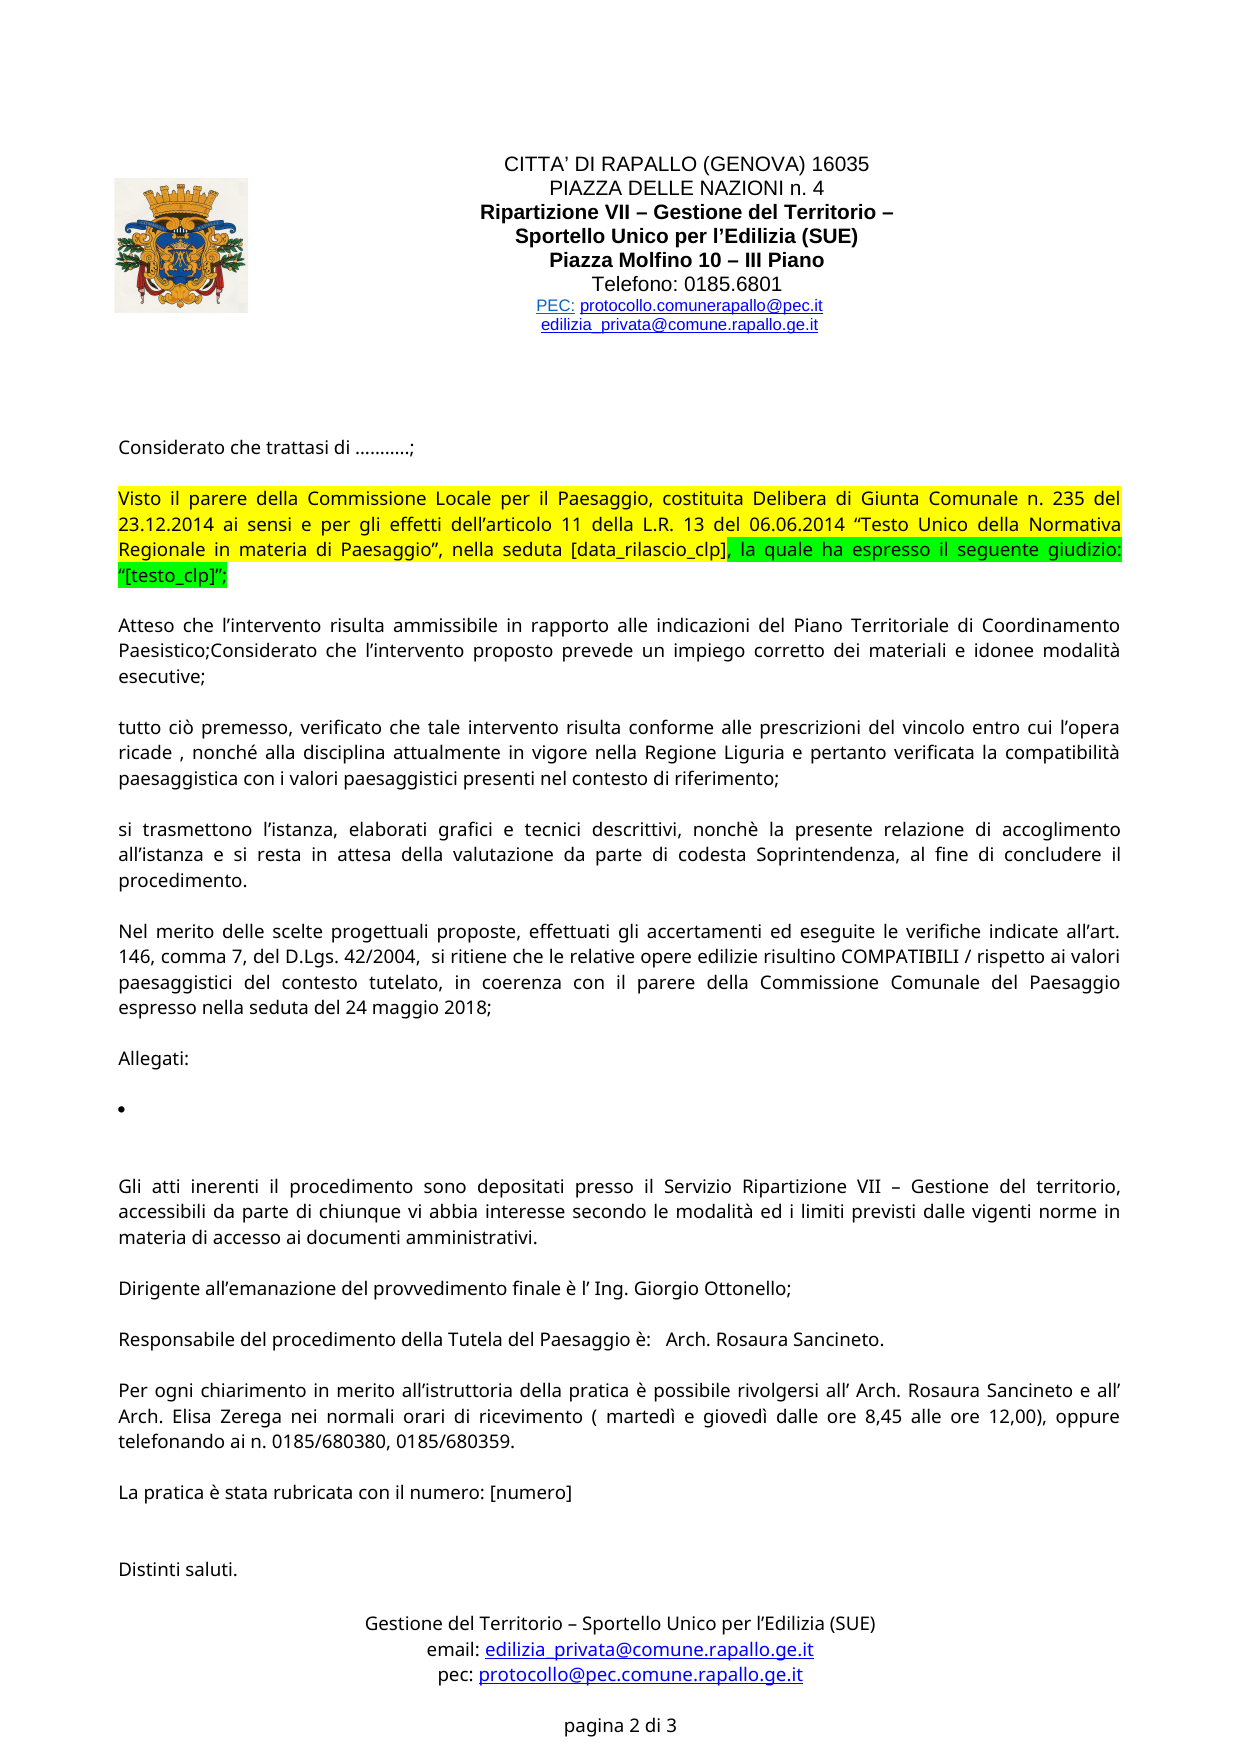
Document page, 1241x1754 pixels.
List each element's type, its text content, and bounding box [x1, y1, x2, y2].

picture [114, 178, 249, 313]
text si trasmettono l’istanza, elaborati grafici e tecnici descrittivi, nonchè la presente relazione di accoglimento all’istanza e si resta in attesa della valutazione da parte di codesta Soprintendenza, al fine di concludere il procedimento. [118, 816, 1122, 893]
text Per ogni chiarimento in merito all’istruttoria della pratica è possibile rivolgersi all’ Arch. Rosaura Sancineto e all’ Arch. Elisa Zerega nei normali orari di ricevimento ( martedì e giovedì dalle ore 8,45 alle ore 12,00), oppure telefonando ai n. 0185/680380, 0185/680359. [118, 1377, 1122, 1454]
text Dirigente all’emanazione del provvedimento finale è l’ Ing. Giorgio Ottonello; [118, 1275, 1122, 1301]
text Considerato che trattasi di ………..; [118, 435, 1122, 460]
text tutto ciò premesso, verificato che tale intervento risulta conforme alle prescrizioni del vincolo entro cui l’opera ricade , nonché alla disciplina attualmente in vigore nella Regione Liguria e pertanto verificata la compatibilità paesaggistica con i valori paesaggistici presenti nel contesto di riferimento; [118, 714, 1122, 791]
text Allegati: [118, 1046, 1122, 1071]
text La pratica è stata rubricata con il numero: [numero] [118, 1479, 1122, 1505]
text Nel merito delle scelte progettuali proposte, effettuati gli accertamenti ed eseguite le verifiche indicate all’art. 146, comma 7, del D.Lgs. 42/2004, si ritiene che le relative opere edilizie risultino COMPATIBILI / rispetto ai valori paesaggistici del contesto tutelato, in coerenza con il parere della Commissione Comunale del Paesaggio espresso nella seduta del 24 maggio 2018; [118, 918, 1122, 1020]
text Distinti saluti. [118, 1556, 1122, 1582]
text Gli atti inerenti il procedimento sono depositati presso il Servizio Ripartizione VII – Gestione del territorio, accessibili da parte di chiunque vi abbia interesse secondo le modalità ed i limiti previsti dalle vigenti norme in materia di accesso ai documenti amministrativi. [118, 1173, 1122, 1250]
text Visto il parere della Commissione Locale per il Paesaggio, costituita Delibera di Giunta Comunale n. 235 del 23.12.2014 ai sensi e per gli effetti dell’articolo 11 della L.R. 13 del 06.06.2014 “Testo Unico della Normativa Regionale in materia di Paesaggio”, nella seduta [data_rilascio_clp], la quale ha espresso il seguente giudizio: “[testo_clp]”; [118, 486, 1122, 588]
text Responsabile del procedimento della Tutela del Paesaggio è: Arch. Rosaura Sancineto. [118, 1326, 1122, 1352]
text Atteso che l’intervento risulta ammissibile in rapporto alle indicazioni del Piano Territoriale di Coordinamento Paesistico;Considerato che l’intervento proposto prevede un impiego corretto dei materiali e idonee modalità esecutive; [118, 612, 1122, 688]
